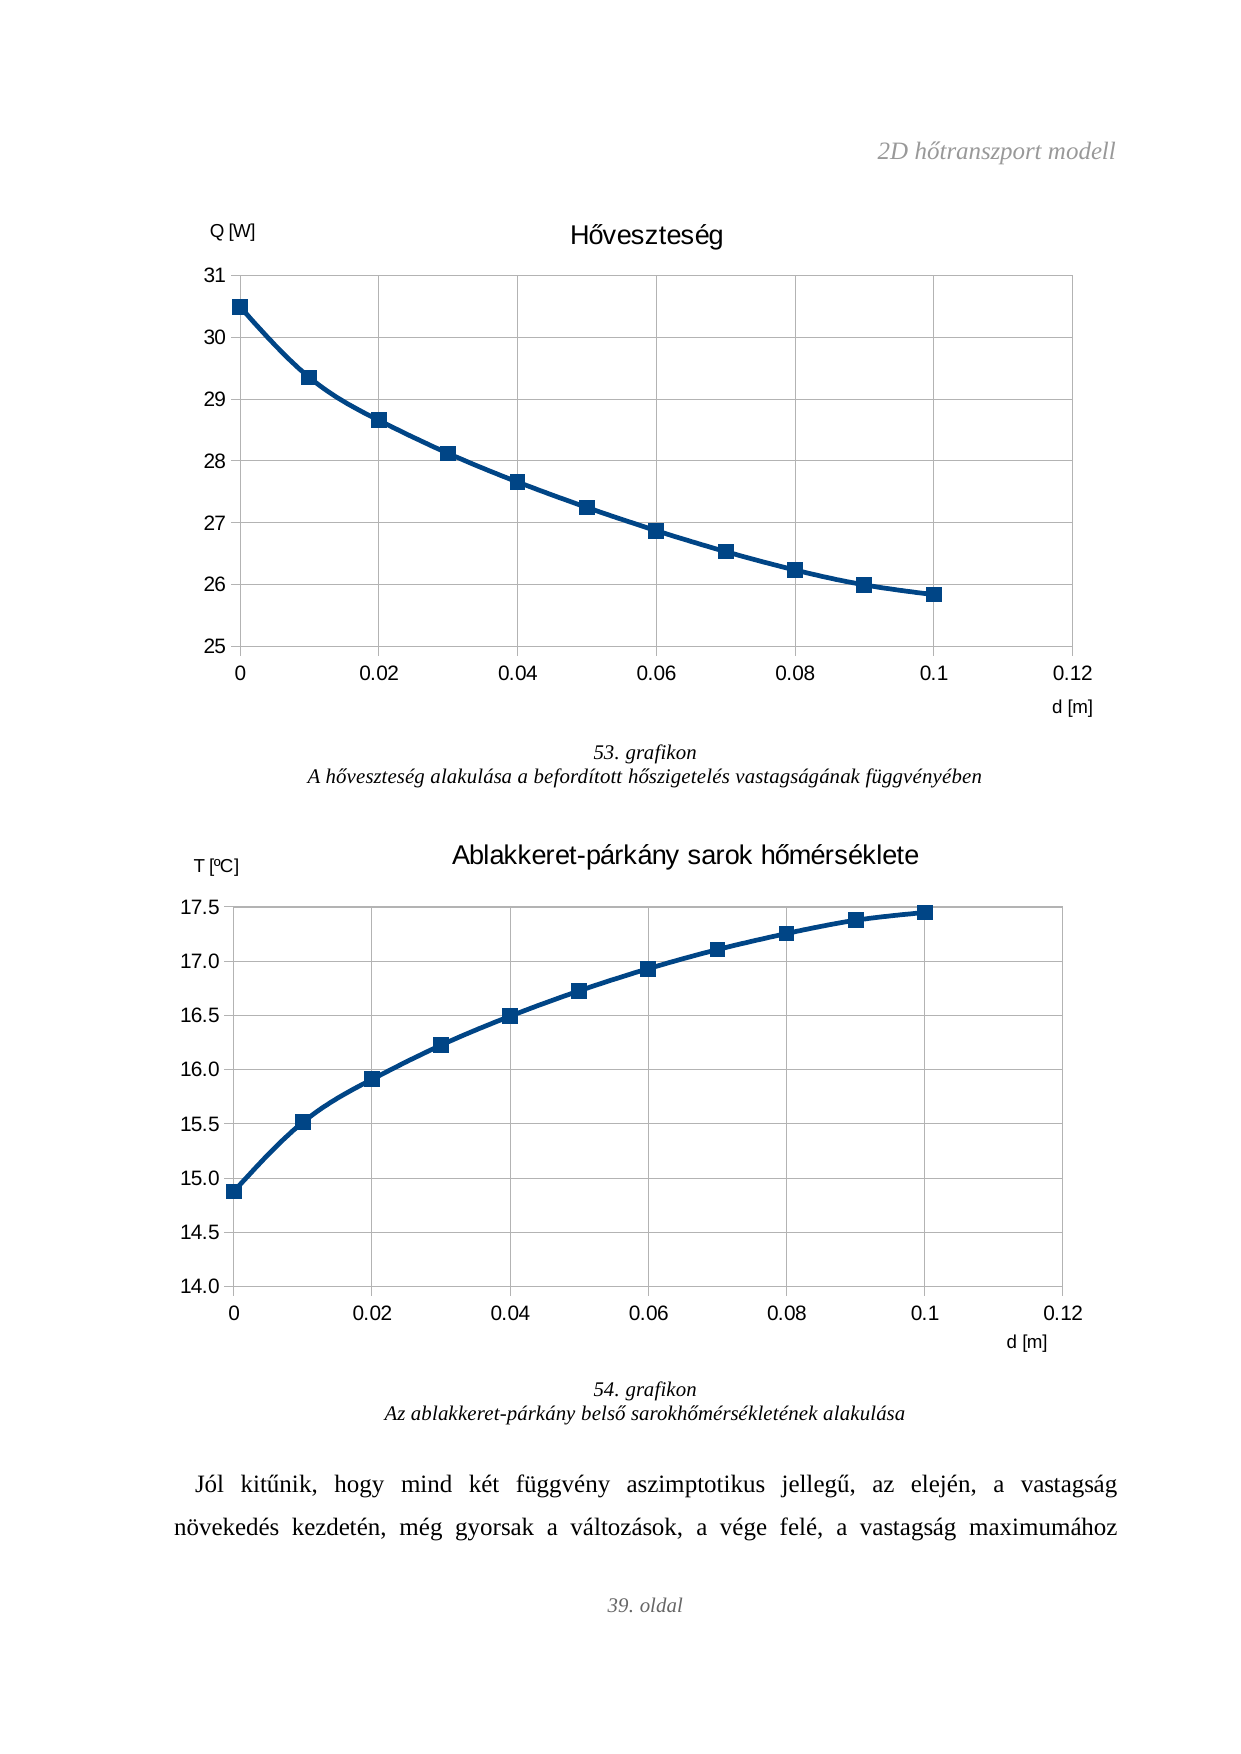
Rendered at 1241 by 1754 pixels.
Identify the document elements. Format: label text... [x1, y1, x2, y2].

text A hőveszteség alakulása a befordított hőszigetelés vastagságának függvényében [174, 764, 1118, 788]
text Az ablakkeret-párkány belső sarokhőmérsékletének alakulása [174, 1401, 1118, 1425]
text 54. grafikon [174, 1377, 1118, 1401]
text Jól kitűnik, hogy mind két függvény aszimptotikus jellegű, az elején, a vastagság növekedés kezdetén, még gyorsak a változások, a vége felé, a vastagság maximumához [174, 1469, 1118, 1541]
text 53. grafikon [174, 740, 1118, 764]
